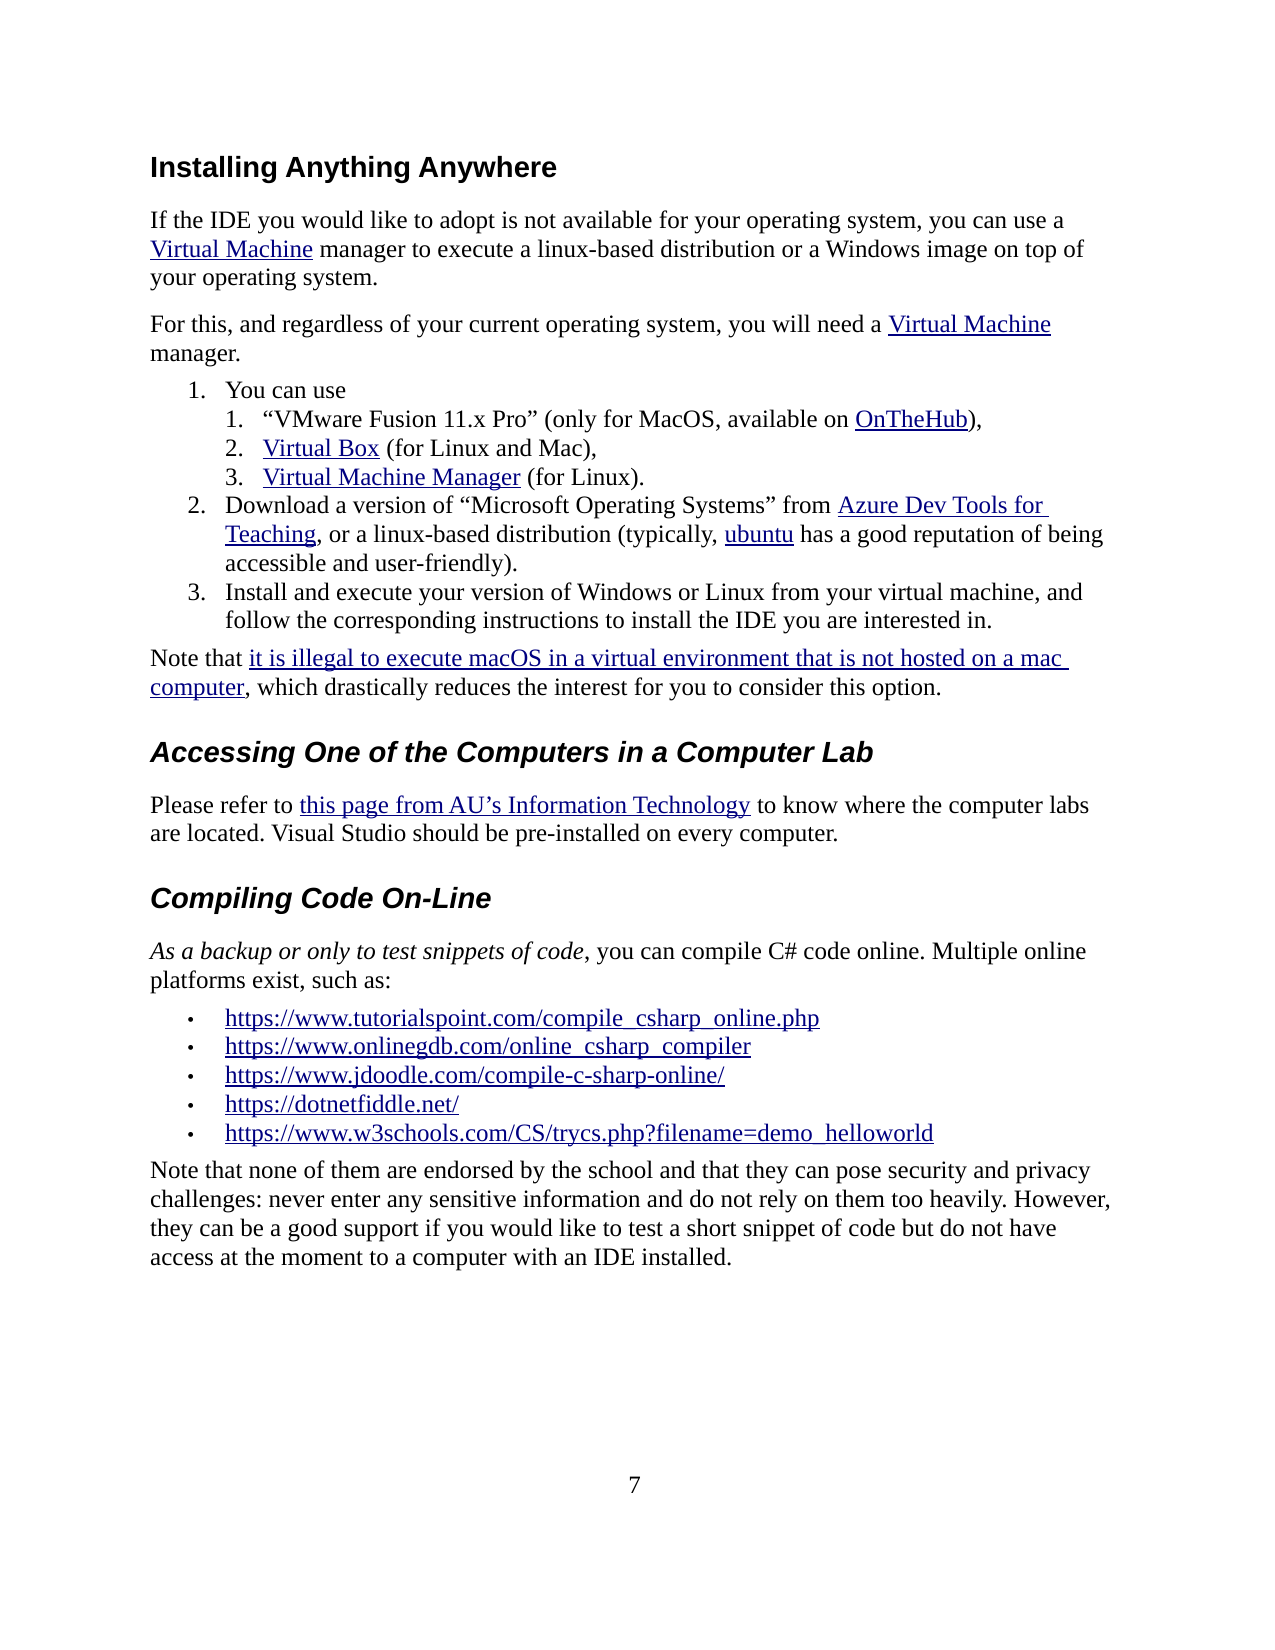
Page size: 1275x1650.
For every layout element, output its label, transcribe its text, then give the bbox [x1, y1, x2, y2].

list Download a version of “Microsoft Operating Systems” from Azure Dev Tools for Teaching, or a linux-based distribution (typically, ubuntu has a good reputation of being accessible and user-friendly). [187, 491, 1125, 577]
text Note that none of them are endorsed by the school and that they can pose security and privacy challenges: never enter any sensitive information and do not rely on them too heavily. However, they can be a good support if you would like to test a short snippet of code but do not have access at the moment to a computer with an IDE installed. [150, 1155, 1125, 1270]
list https://www.jdoodle.com/compile-c-sharp-online/ [187, 1060, 1125, 1089]
list Install and execute your version of Windows or Linux from your virtual machine, and follow the corresponding instructions to install the IDE you are interested in. [187, 577, 1125, 634]
subtitle Compiling Code On-Line [150, 881, 1125, 915]
list Virtual Machine Manager (for Linux). [225, 462, 1125, 491]
text As a backup or only to test snippets of code, you can compile C# code online. Multiple online platforms exist, such as: [150, 936, 1125, 994]
text Note that it is illegal to execute macOS in a virtual environment that is not hosted on a mac computer, which drastically reduces the interest for you to consider this option. [150, 643, 1125, 701]
list You can use [187, 376, 1125, 404]
list Virtual Box (for Linux and Mac), [225, 433, 1125, 462]
list “VMware Fusion 11.x Pro” (only for MacOS, available on OnTheHub), [225, 404, 1125, 433]
subtitle Installing Anything Anywhere [150, 150, 1125, 183]
text If the IDE you would like to adopt is not available for your operating system, you can use a Virtual Machine manager to execute a linux-based distribution or a Windows image on top of your operating system. [150, 205, 1125, 291]
text For this, and regardless of your current operating system, you will need a Virtual Machine manager. [150, 309, 1125, 367]
list https://www.tutorialspoint.com/compile_csharp_online.php [187, 1003, 1125, 1031]
list https://dotnetfiddle.net/ [187, 1089, 1125, 1118]
subtitle Accessing One of the Computers in a Computer Lab [150, 735, 1125, 768]
text Please refer to this page from AU’s Information Technology to know where the computer labs are located. Visual Studio should be pre-installed on every computer. [150, 790, 1125, 847]
list https://www.w3schools.com/CS/trycs.php?filename=demo_helloworld [187, 1118, 1125, 1146]
list https://www.onlinegdb.com/online_csharp_compiler [187, 1031, 1125, 1060]
